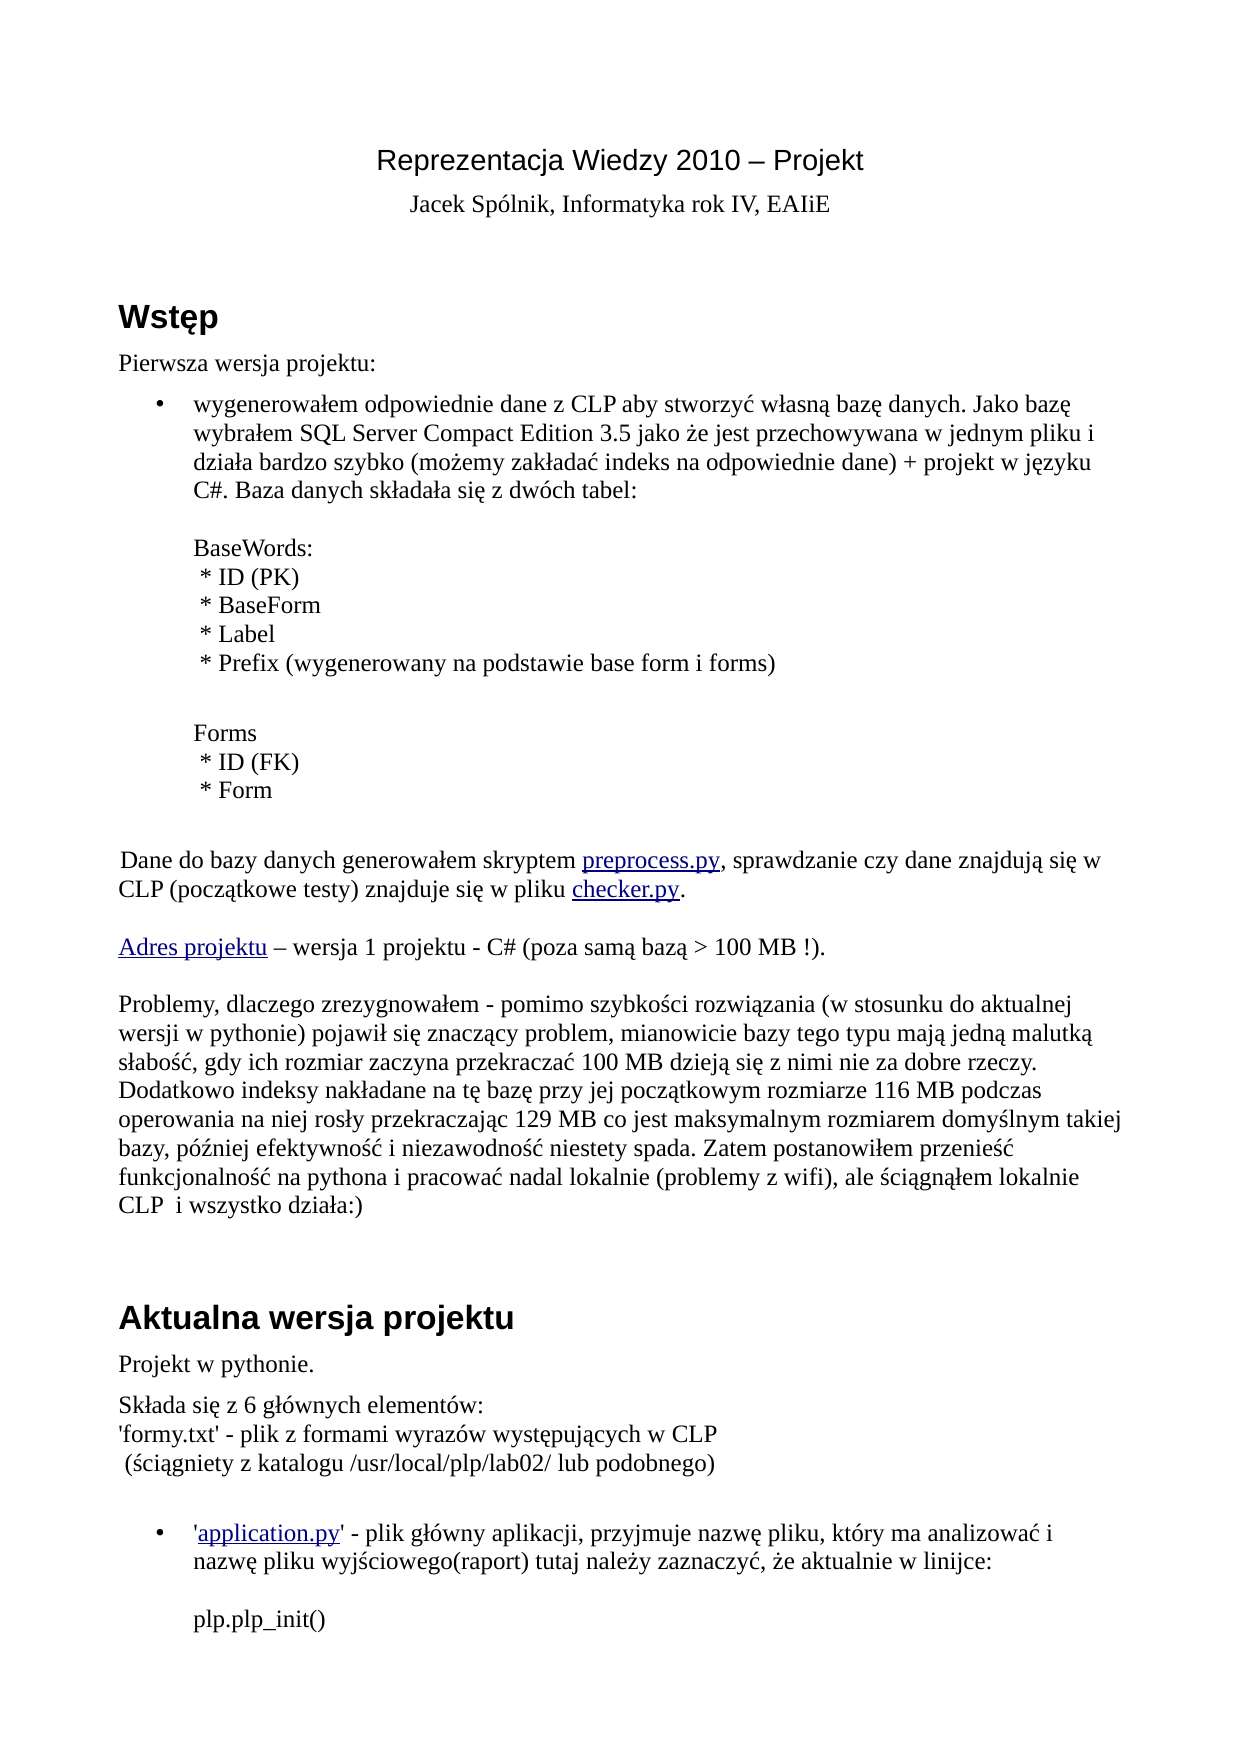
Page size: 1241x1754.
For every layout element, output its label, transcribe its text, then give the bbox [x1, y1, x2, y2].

text Jacek Spólnik, Informatyka rok IV, EAIiE [118, 189, 1122, 218]
list Forms * ID (FK) * Form [156, 689, 1122, 833]
list 'application.py' - plik główny aplikacji, przyjmuje nazwę pliku, który ma analizować i nazwę pliku wyjściowego(raport) tutaj należy zaznaczyć, że aktualnie w linijce: plp.plp_init() [156, 1518, 1122, 1633]
text Reprezentacja Wiedzy 2010 – Projekt [118, 143, 1122, 177]
text Projekt w pythonie. [118, 1349, 1122, 1378]
text Dane do bazy danych generowałem skryptem preprocess.py, sprawdzanie czy dane znajdują się w CLP (początkowe testy) znajduje się w pliku checker.py. Adres projektu – wersja 1 projektu - C# (poza samą bazą > 100 MB !). Problemy, dlaczego zrezygnowałem - pomimo szybkości rozwiązania (w stosunku do aktualnej wersji w pythonie) pojawił się znaczący problem, mianowicie bazy tego typu mają jedną malutką słabość, gdy ich rozmiar zaczyna przekraczać 100 MB dzieją się z nimi nie za dobre rzeczy. Dodatkowo indeksy nakładane na tę bazę przy jej początkowym rozmiarze 116 MB podczas operowania na niej rosły przekraczając 129 MB co jest maksymalnym rozmiarem domyślnym takiej bazy, później efektywność i niezawodność niestety spada. Zatem postanowiłem przenieść funkcjonalność na pythona i pracować nadal lokalnie (problemy z wifi), ale ściągnąłem lokalnie CLP i wszystko działa:) [118, 845, 1122, 1219]
subtitle Aktualna wersja projektu [118, 1298, 1122, 1336]
subtitle Wstęp [118, 297, 1122, 335]
list wygenerowałem odpowiednie dane z CLP aby stworzyć własną bazę danych. Jako bazę wybrałem SQL Server Compact Edition 3.5 jako że jest przechowywana w jednym pliku i działa bardzo szybko (możemy zakładać indeks na odpowiednie dane) + projekt w języku C#. Baza danych składała się z dwóch tabel: BaseWords: * ID (PK) * BaseForm * Label * Prefix (wygenerowany na podstawie base form i forms) [156, 389, 1122, 677]
text Składa się z 6 głównych elementów: 'formy.txt' - plik z formami wyrazów występujących w CLP (ściągniety z katalogu /usr/local/plp/lab02/ lub podobnego) [118, 1390, 1122, 1505]
text Pierwsza wersja projektu: [118, 348, 1122, 377]
